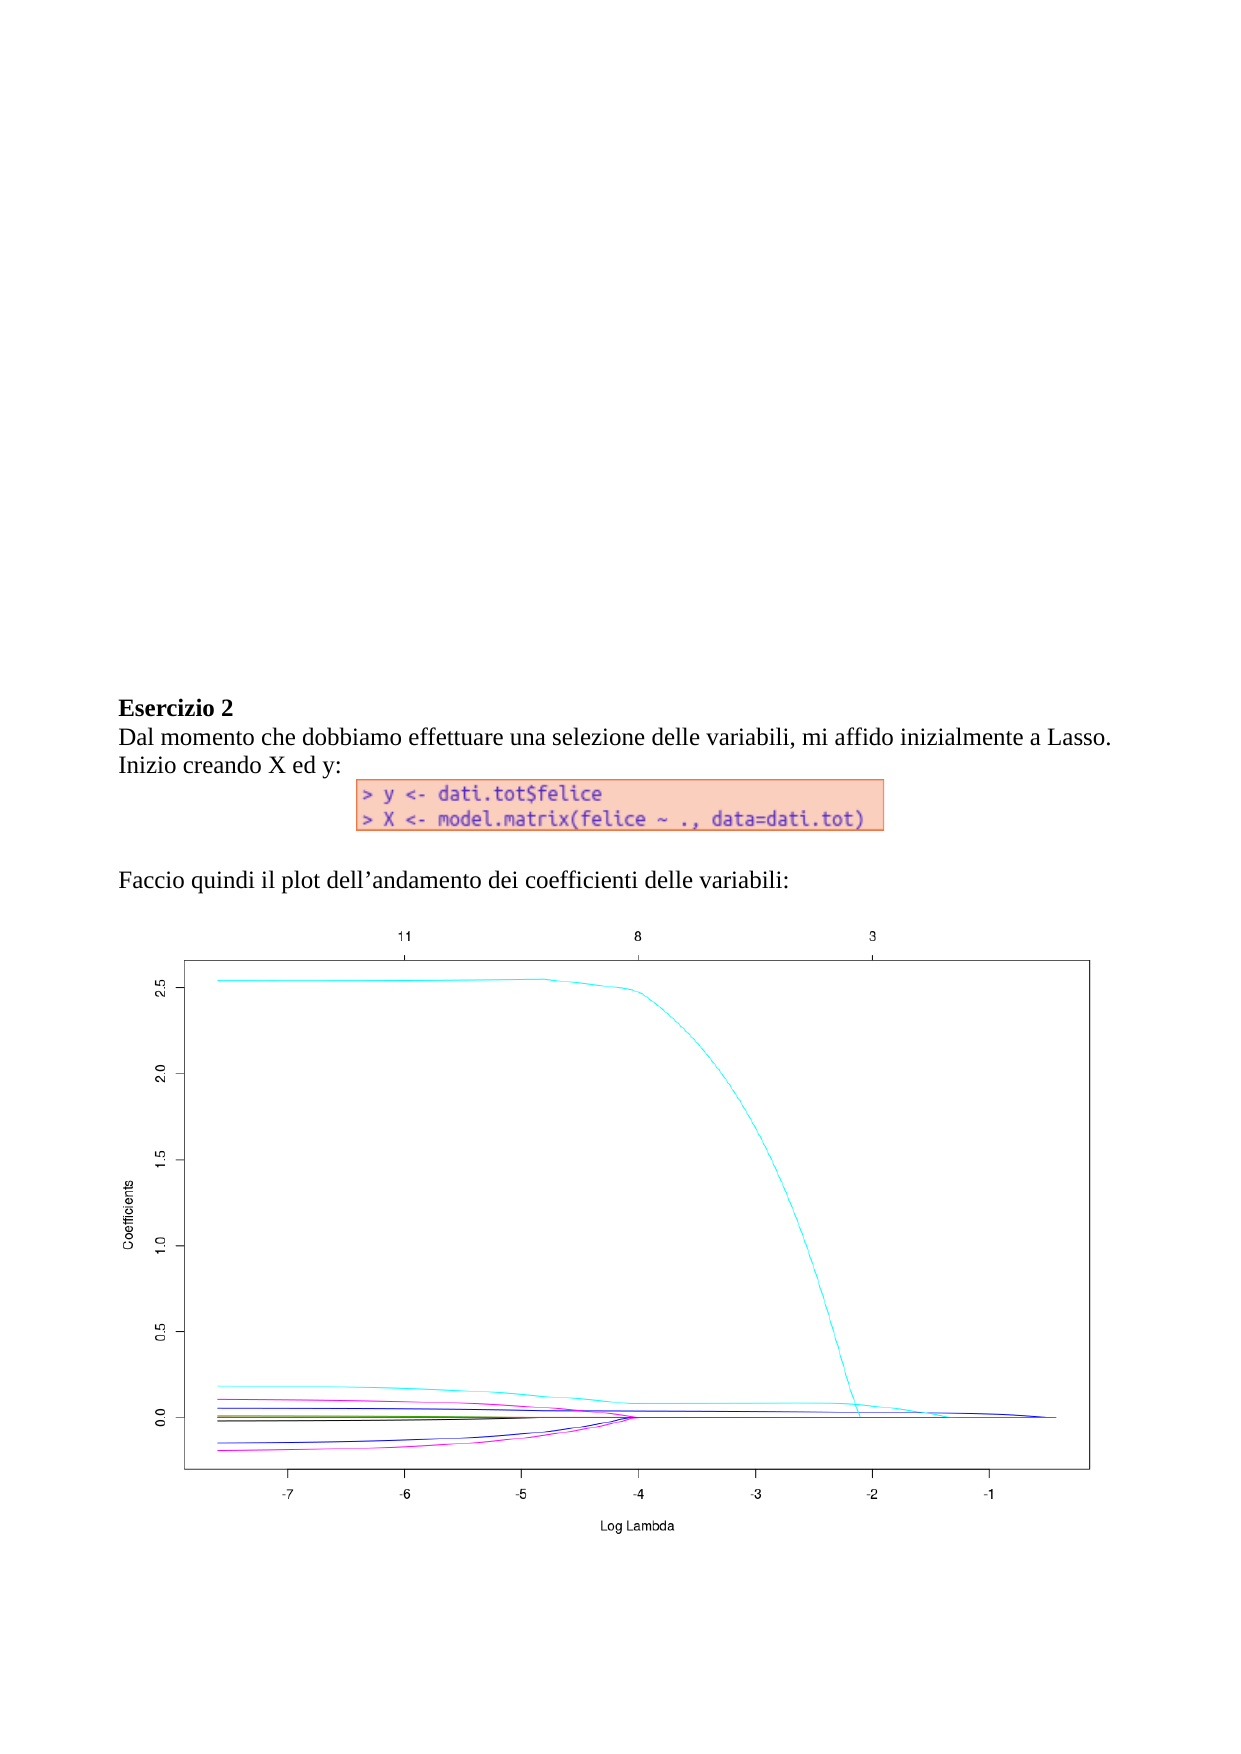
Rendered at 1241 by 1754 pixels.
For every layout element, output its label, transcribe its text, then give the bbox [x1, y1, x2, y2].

text Dal momento che dobbiamo effettuare una selezione delle variabili, mi affido inizialmente a Lasso. [118, 722, 1122, 751]
text Inizio creando X ed y: [118, 751, 1122, 779]
picture [356, 779, 885, 831]
text Faccio quindi il plot dell’andamento dei coefficienti delle variabili: [118, 866, 1122, 894]
text Esercizio 2 [118, 693, 1122, 722]
picture [118, 894, 1123, 1551]
